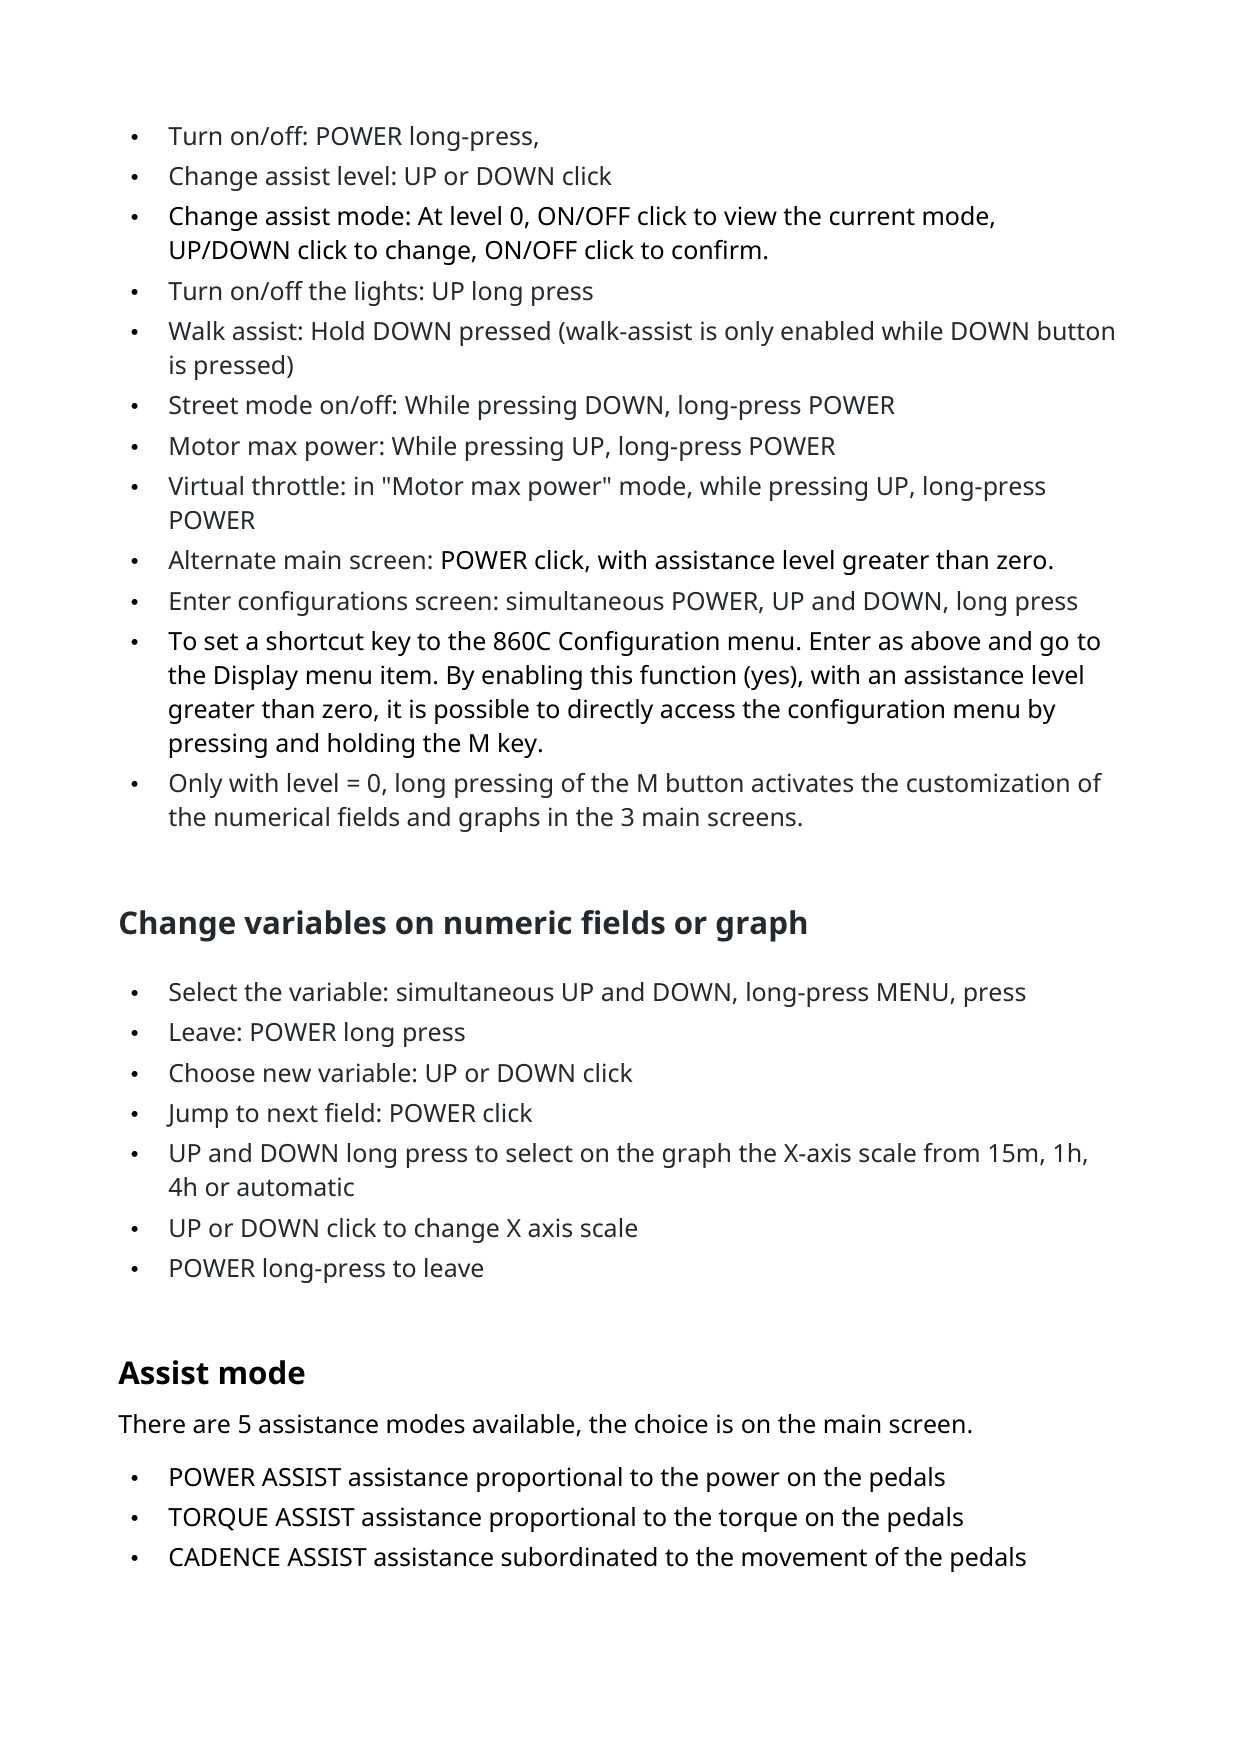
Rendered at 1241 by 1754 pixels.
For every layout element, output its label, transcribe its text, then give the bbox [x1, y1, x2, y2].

list Change assist level: UP or DOWN click [131, 158, 1122, 192]
list UP or DOWN click to change X axis scale [131, 1210, 1122, 1244]
list Select the variable: simultaneous UP and DOWN, long-press MENU, press [131, 974, 1122, 1009]
list Leave: POWER long press [131, 1015, 1122, 1049]
list UP and DOWN long press to select on the graph the X-axis scale from 15m, 1h, 4h or automatic [131, 1136, 1122, 1204]
text There are 5 assistance modes available, the choice is on the main screen. [118, 1406, 1122, 1440]
list Alternate main screen: POWER click, with assistance level greater than zero. [131, 543, 1122, 577]
list CADENCE ASSIST assistance subordinated to the movement of the pedals [131, 1540, 1122, 1574]
list Only with level = 0, long pressing of the M button activates the customization of the numerical fields and graphs in the 3 main screens. [131, 766, 1122, 834]
list Motor max power: While pressing UP, long-press POWER [131, 428, 1122, 462]
list POWER long-press to leave [131, 1251, 1122, 1284]
text Assist mode [118, 1351, 1122, 1394]
list POWER ASSIST assistance proportional to the power on the pedals [131, 1459, 1122, 1493]
list Jump to next field: POWER click [131, 1096, 1122, 1129]
list Turn on/off the lights: UP long press [131, 273, 1122, 307]
list TORQUE ASSIST assistance proportional to the torque on the pedals [131, 1499, 1122, 1533]
list Turn on/off: POWER long-press, [131, 118, 1122, 152]
text Change variables on numeric fields or graph [118, 901, 1122, 943]
list Change assist mode: At level 0, ON/OFF click to view the current mode, UP/DOWN click to change, ON/OFF click to confirm. [131, 199, 1122, 267]
list Enter configurations screen: simultaneous POWER, UP and DOWN, long press [131, 583, 1122, 617]
list Walk assist: Hold DOWN pressed (walk-assist is only enabled while DOWN button is pressed) [131, 313, 1122, 382]
list Street mode on/off: While pressing DOWN, long-press POWER [131, 388, 1122, 422]
list Choose new variable: UP or DOWN click [131, 1055, 1122, 1089]
list To set a shortcut key to the 860C Configuration menu. Enter as above and go to the Display menu item. By enabling this function (yes), with an assistance level greater than zero, it is possible to directly access the configuration menu by pressing and holding the M key. [130, 623, 1122, 760]
list Virtual throttle: in "Motor max power" mode, while pressing UP, long-press POWER [131, 468, 1122, 537]
